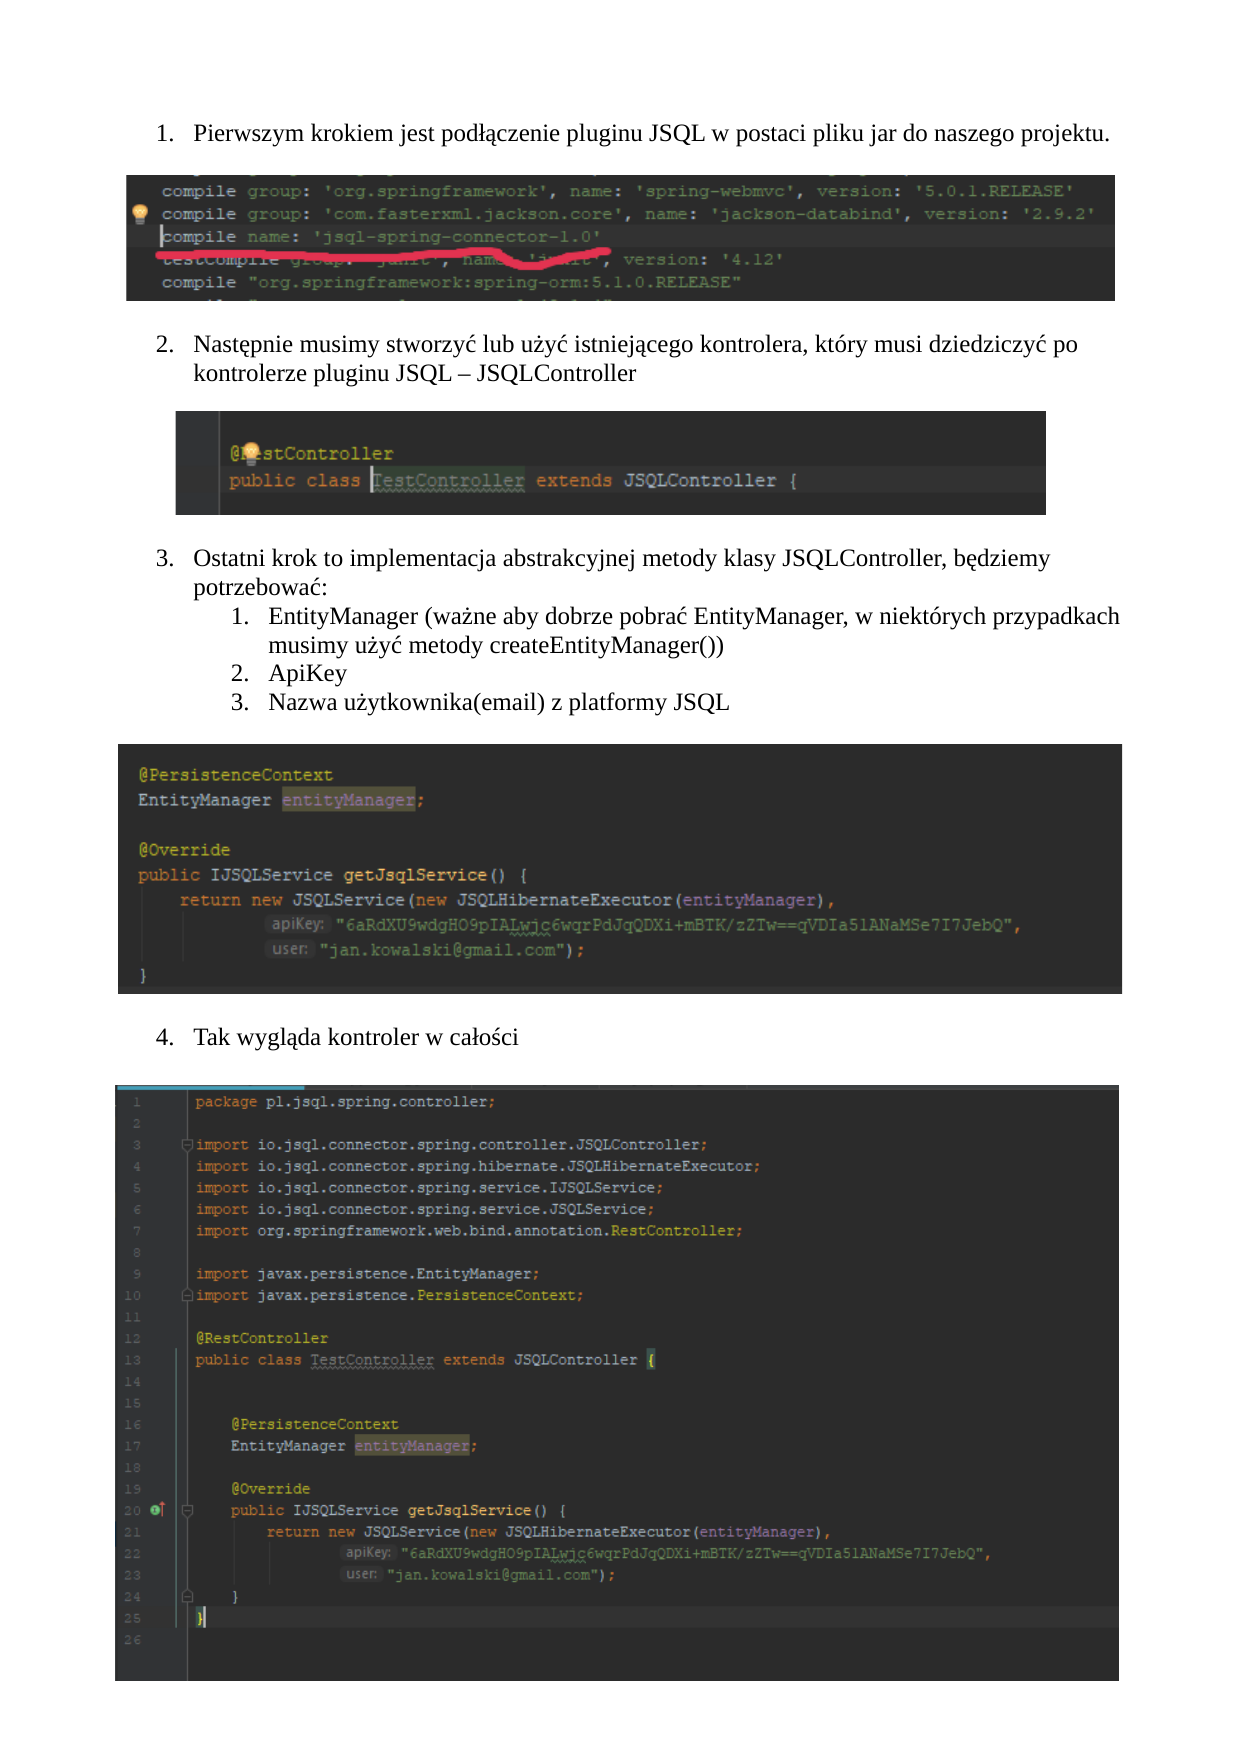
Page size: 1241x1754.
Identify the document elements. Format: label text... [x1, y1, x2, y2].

list Pierwszym krokiem jest podłączenie pluginu JSQL w postaci pliku jar do naszego projektu. [156, 118, 1122, 147]
picture [125, 175, 1115, 301]
picture [118, 744, 1123, 994]
list Ostatni krok to implementacja abstrakcyjnej metody klasy JSQLController, będziemy potrzebować: [156, 543, 1122, 601]
list Tak wygląda kontroler w całości [156, 1022, 1122, 1051]
list EntityManager (ważne aby dobrze pobrać EntityManager, w niektórych przypadkach musimy użyć metody createEntityManager()) [231, 601, 1122, 658]
list Następnie musimy stworzyć lub użyć istniejącego kontrolera, który musi dziedziczyć po kontrolerze pluginu JSQL – JSQLController [156, 329, 1122, 387]
list ApiKey [231, 658, 1122, 687]
picture [175, 411, 1046, 515]
picture [115, 1085, 1119, 1681]
list Nazwa użytkownika(email) z platformy JSQL [231, 687, 1122, 716]
